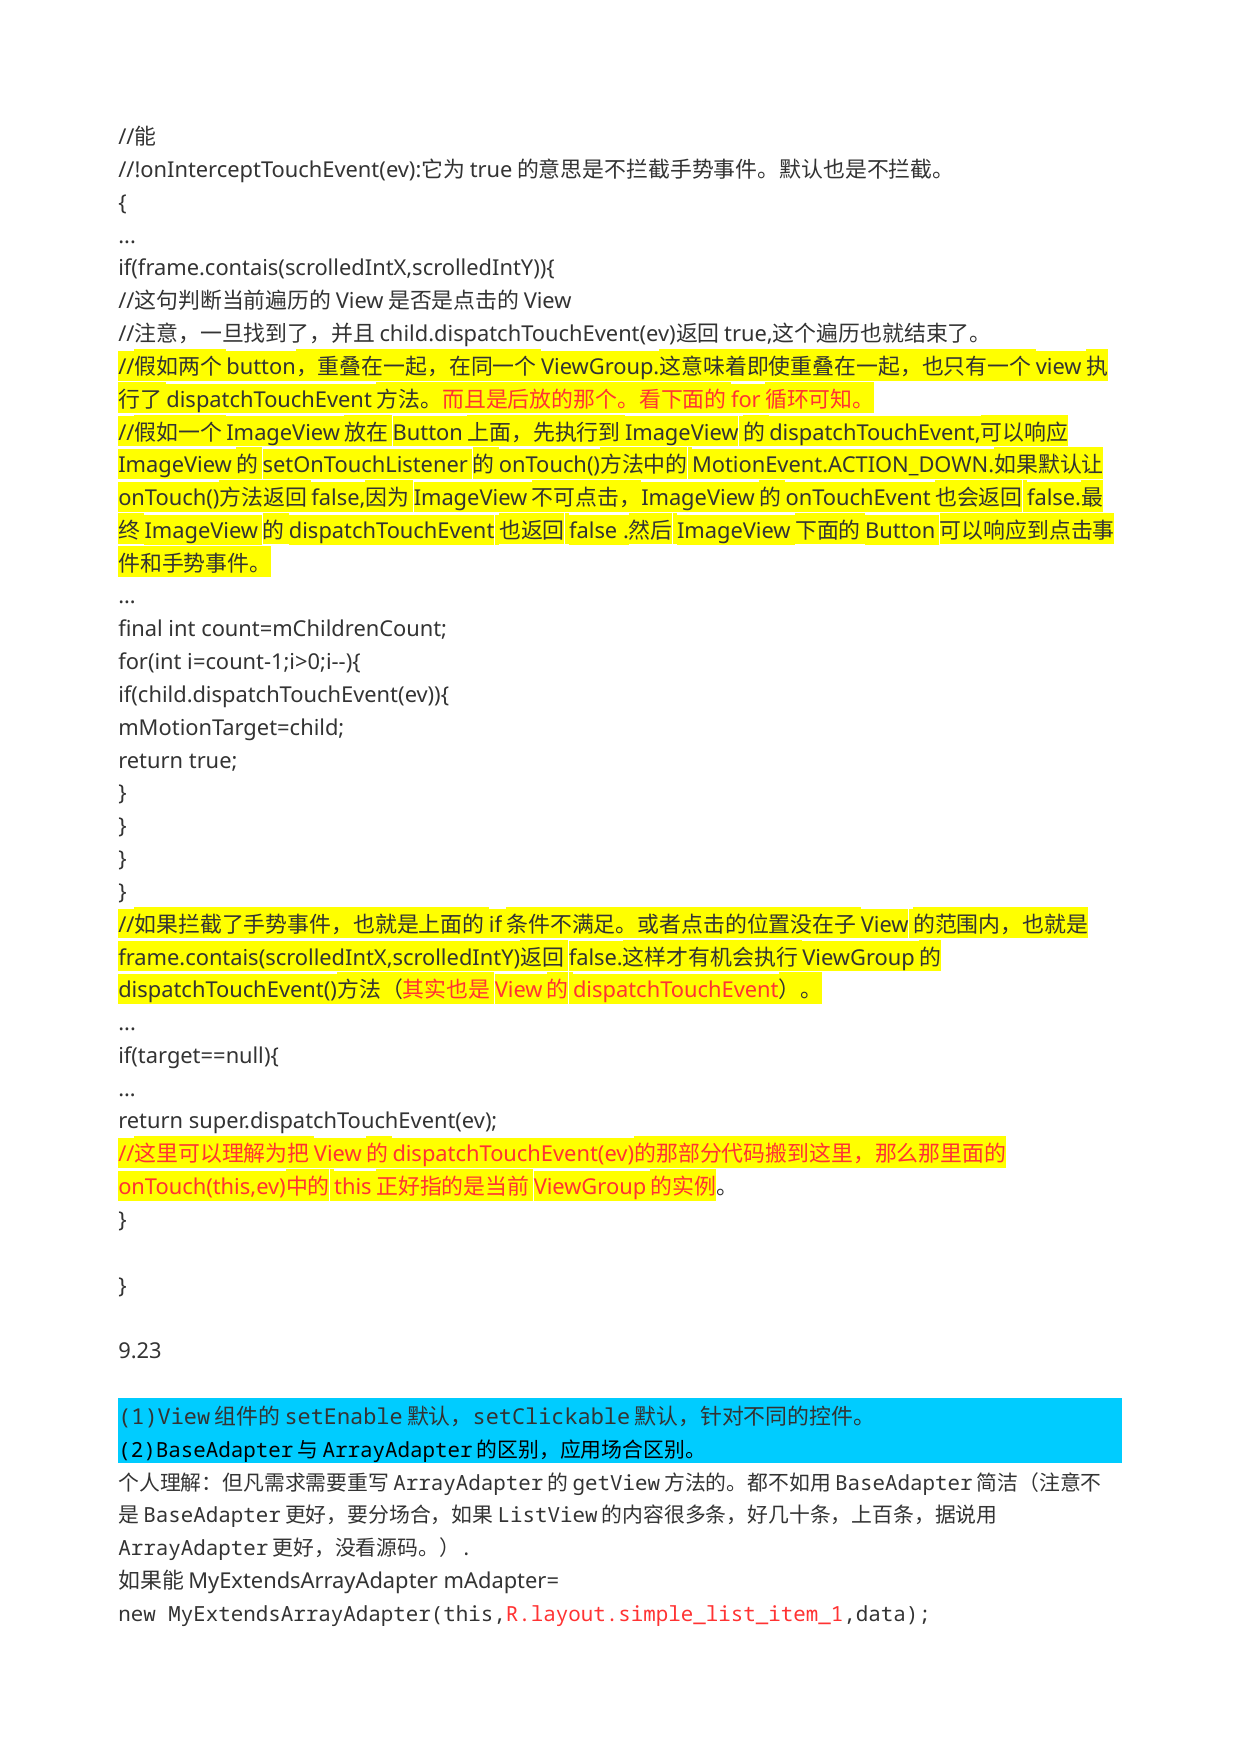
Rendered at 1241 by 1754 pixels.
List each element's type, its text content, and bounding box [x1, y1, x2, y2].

text } [118, 1201, 1122, 1234]
text { [118, 184, 1122, 217]
text } [118, 774, 1122, 807]
text 如果能MyExtendsArrayAdapter mAdapter= [118, 1562, 1122, 1595]
text if(child.dispatchTouchEvent(ev)){ [118, 676, 1122, 709]
text } [118, 1267, 1122, 1299]
text //假如两个button，重叠在一起，在同一个ViewGroup.这意味着即使重叠在一起，也只有一个view执行了dispatchTouchEvent方法。而且是后放的那个。看下面的for循环可知。 [118, 348, 1122, 413]
text } [118, 840, 1122, 873]
text (1)View组件的setEnable默认，setClickable默认，针对不同的控件。 [118, 1398, 1122, 1431]
text (2)BaseAdapter与ArrayAdapter的区别，应用场合区别。 [118, 1431, 1122, 1463]
text //这句判断当前遍历的View是否是点击的View [118, 282, 1122, 315]
text ... [118, 217, 1122, 249]
text if(target==null){ [118, 1037, 1122, 1070]
text } [118, 873, 1122, 906]
text new MyExtendsArrayAdapter(this,R.layout.simple_list_item_1,data); [118, 1595, 1122, 1627]
text for(int i=count-1;i>0;i--){ [118, 643, 1122, 676]
text //假如一个ImageView放在Button上面，先执行到ImageView的dispatchTouchEvent,可以响应ImageView的setOnTouchListener的onTouch()方法中的MotionEvent.ACTION_DOWN.如果默认让onTouch()方法返回false,因为ImageView不可点击，ImageView的onTouchEvent也会返回false.最终ImageView的dispatchTouchEvent也返回false .然后ImageView下面的Button可以响应到点击事件和手势事件。 [118, 413, 1122, 577]
text ... [118, 1004, 1122, 1037]
text 个人理解：但凡需求需要重写ArrayAdapter的getView方法的。都不如用BaseAdapter简洁（注意不是BaseAdapter更好，要分场合，如果ListView的内容很多条，好几十条，上百条，据说用ArrayAdapter更好，没看源码。）. [118, 1463, 1122, 1562]
text //如果拦截了手势事件，也就是上面的if条件不满足。或者点击的位置没在子View的范围内，也就是frame.contais(scrolledIntX,scrolledIntY)返回false.这样才有机会执行ViewGroup的dispatchTouchEvent()方法（其实也是View的dispatchTouchEvent）。 [118, 906, 1122, 1004]
text //这里可以理解为把View的dispatchTouchEvent(ev)的那部分代码搬到这里，那么那里面的onTouch(this,ev)中的this正好指的是当前ViewGroup的实例。 [118, 1135, 1122, 1201]
text final int count=mChildrenCount; [118, 610, 1122, 643]
text mMotionTarget=child; [118, 709, 1122, 742]
text if(frame.contais(scrolledIntX,scrolledIntY)){ [118, 249, 1122, 282]
text return true; [118, 742, 1122, 774]
text } [118, 807, 1122, 840]
text //能 [118, 118, 1122, 151]
text … [118, 577, 1122, 610]
text return super.dispatchTouchEvent(ev); [118, 1102, 1122, 1135]
text … [118, 1070, 1122, 1102]
text //注意，一旦找到了，并且child.dispatchTouchEvent(ev)返回true,这个遍历也就结束了。 [118, 315, 1122, 348]
text //!onInterceptTouchEvent(ev):它为true的意思是不拦截手势事件。默认也是不拦截。 [118, 151, 1122, 184]
text 9.23 [118, 1332, 1122, 1365]
